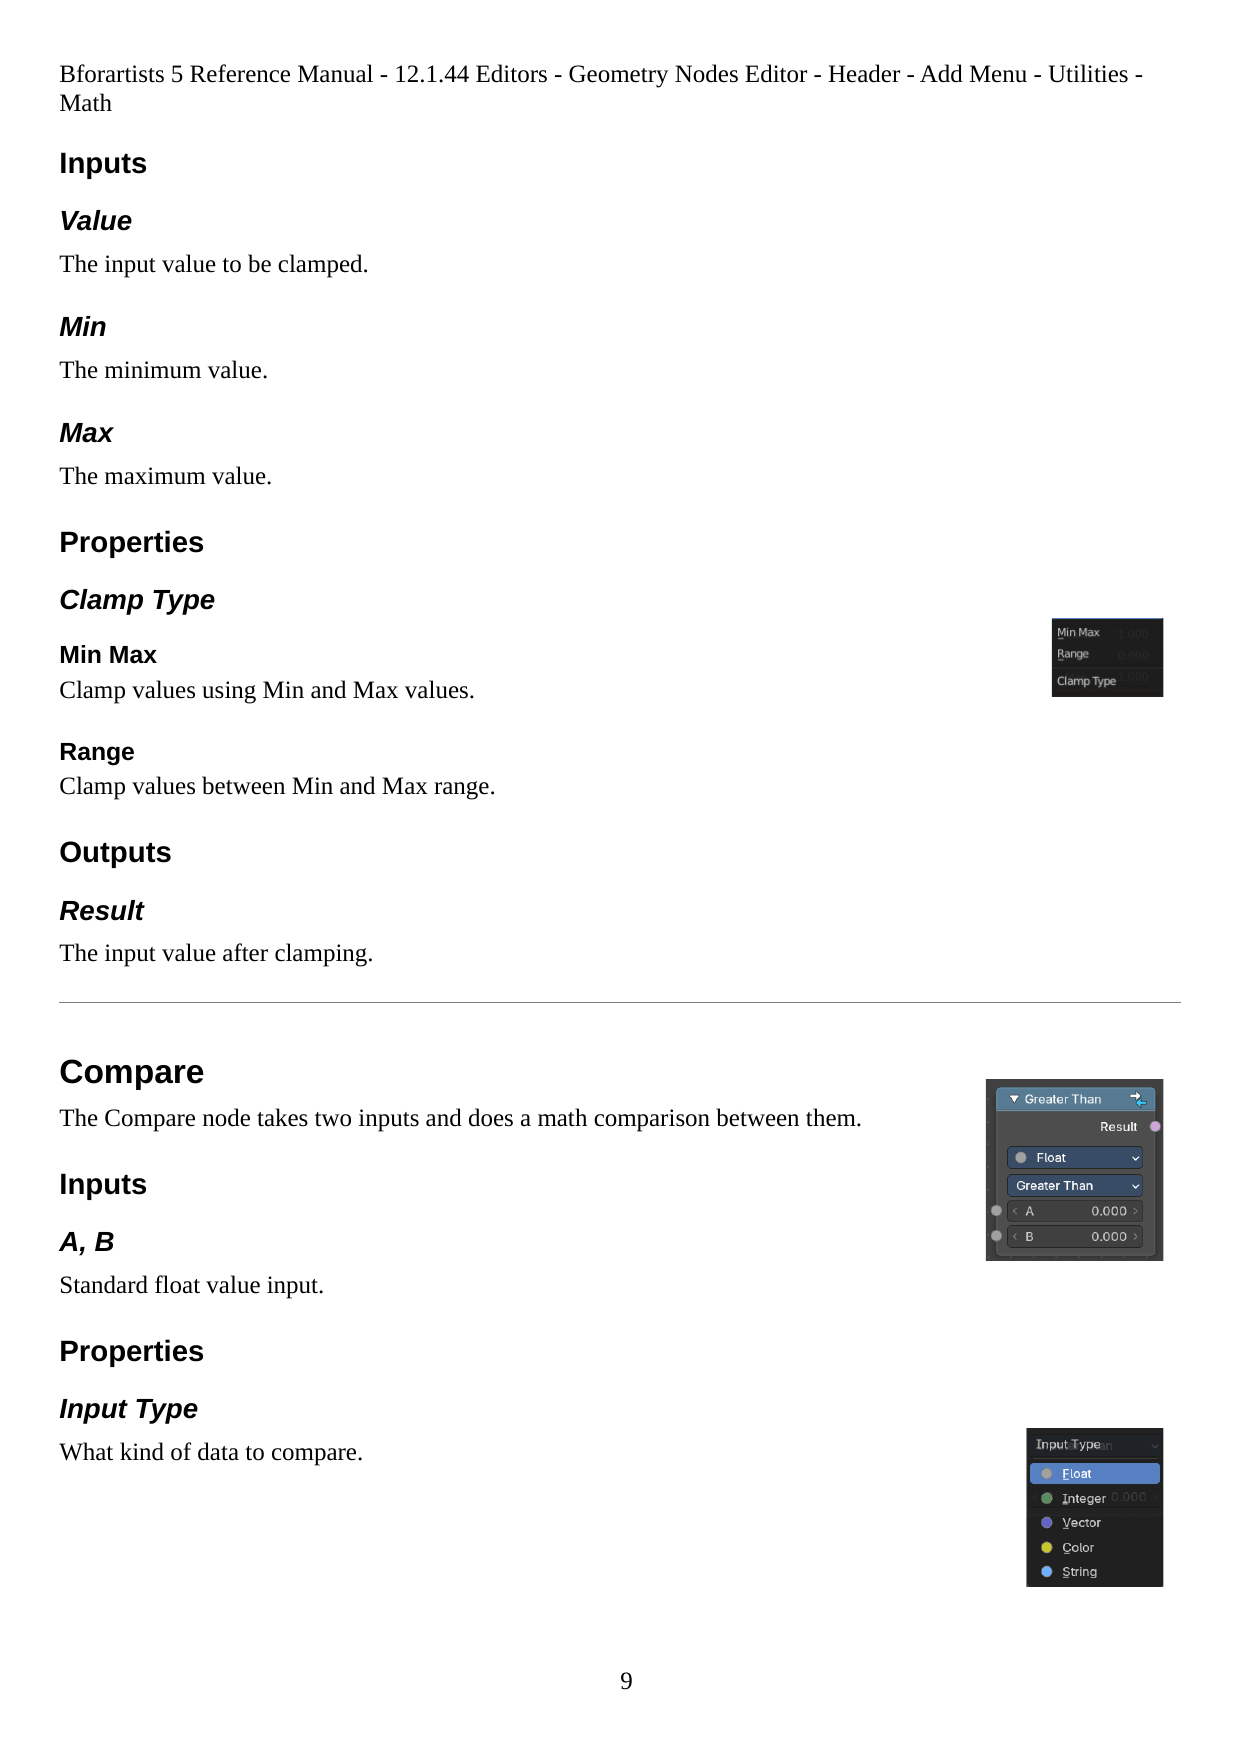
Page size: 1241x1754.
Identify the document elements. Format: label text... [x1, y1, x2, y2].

text Clamp values between Min and Max range. [59, 771, 1181, 800]
subtitle Properties [59, 1334, 1181, 1368]
text The maximum value. [59, 461, 1181, 490]
picture [985, 1079, 1164, 1261]
text Clamp values using Min and Max values. [59, 675, 1181, 704]
text Standard float value input. [59, 1270, 1181, 1299]
picture [1026, 1428, 1164, 1587]
text What kind of data to compare. [59, 1437, 1026, 1466]
subtitle Inputs [59, 146, 1181, 180]
subtitle Input Type [59, 1393, 1181, 1424]
subtitle [1164, 1226, 1181, 1258]
subtitle Result [59, 894, 1181, 926]
subtitle Properties [59, 525, 1181, 558]
picture [1051, 618, 1164, 697]
subtitle Outputs [59, 835, 1181, 869]
subtitle [1164, 1167, 1181, 1201]
text The Compare node takes two inputs and does a math comparison between them. [59, 1103, 985, 1132]
subtitle Inputs [59, 1167, 985, 1201]
subtitle Value [59, 205, 1181, 237]
subtitle [1164, 640, 1181, 669]
subtitle Min Max [59, 640, 1051, 669]
subtitle A, B [59, 1226, 985, 1258]
subtitle Compare [59, 1052, 1181, 1091]
subtitle Clamp Type [59, 583, 1181, 615]
text The input value after clamping. [59, 938, 1181, 967]
subtitle Min [59, 311, 1181, 343]
text The input value to be clamped. [59, 249, 1181, 278]
text The minimum value. [59, 355, 1181, 384]
subtitle Range [59, 737, 1181, 765]
subtitle Max [59, 417, 1181, 448]
